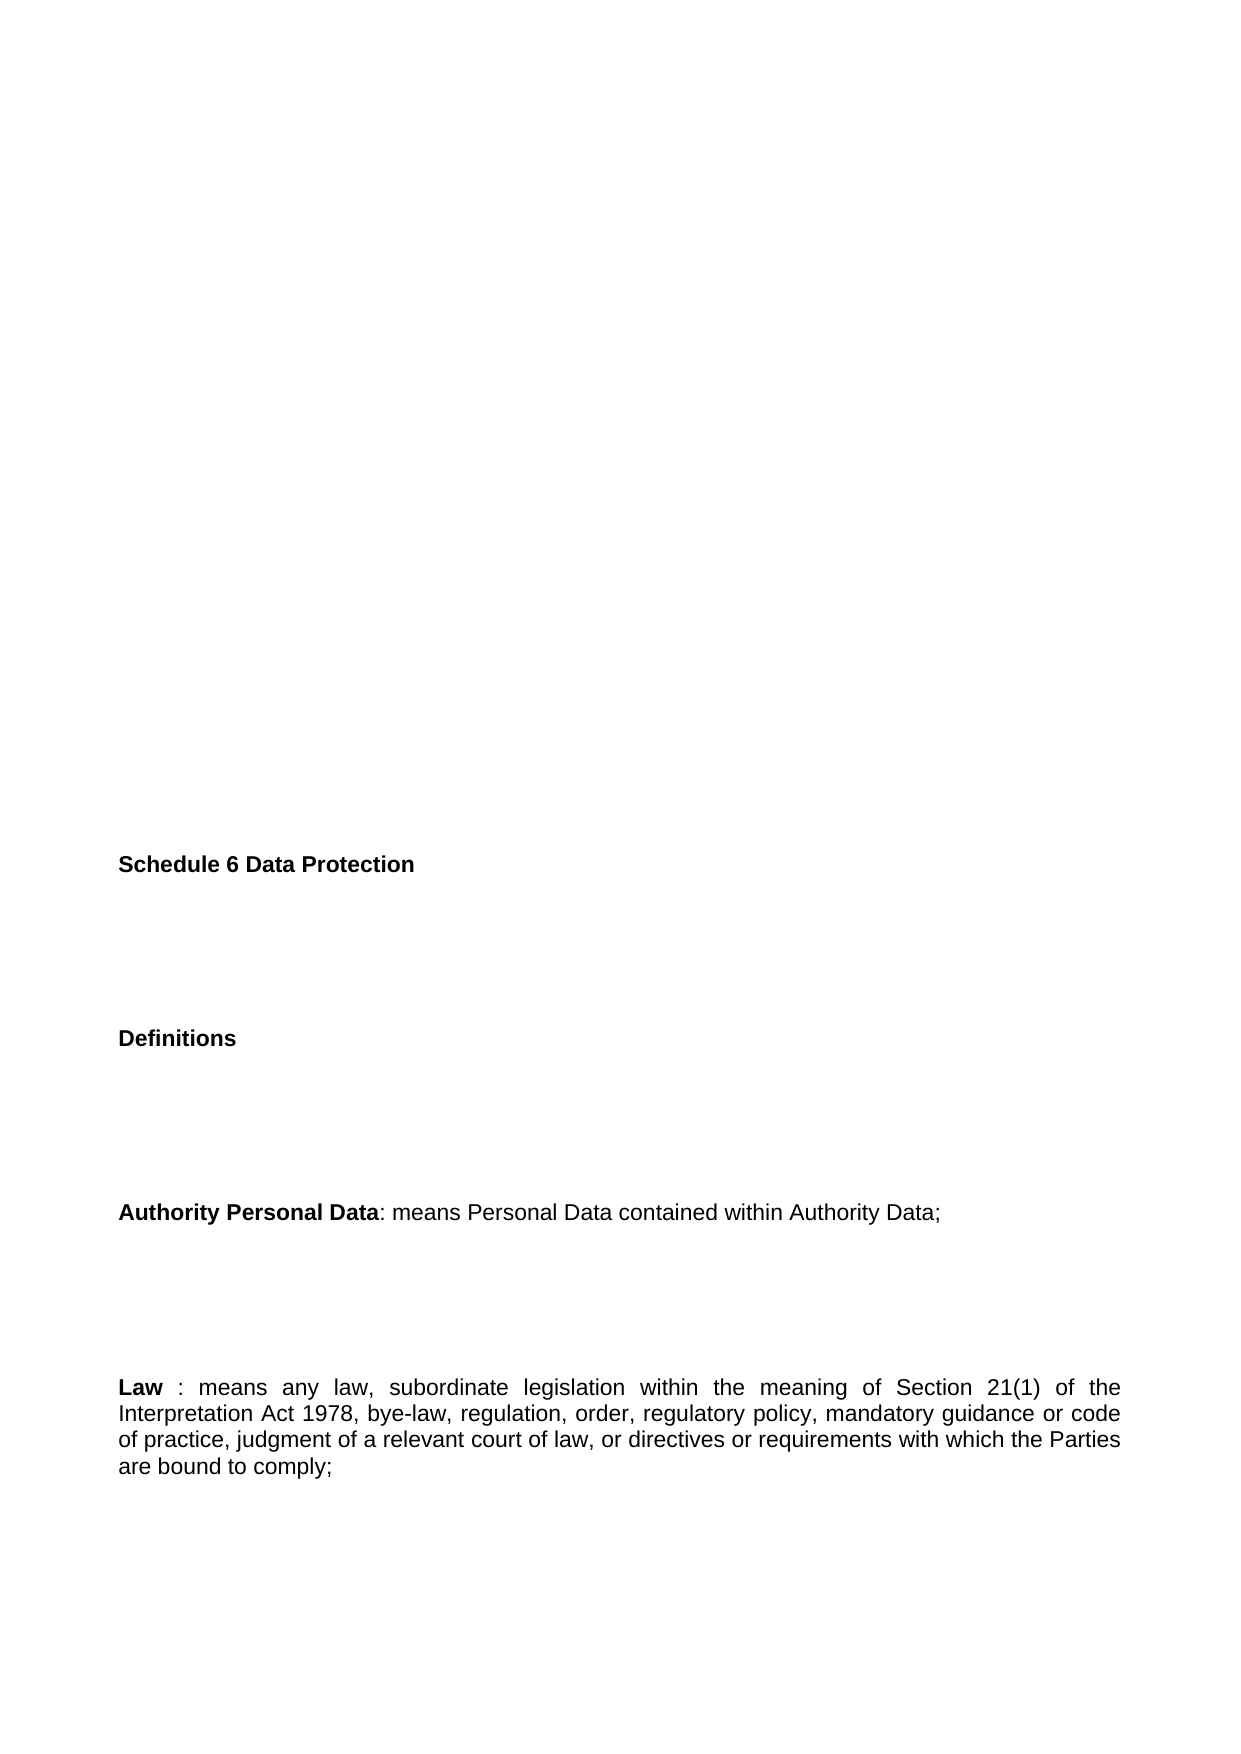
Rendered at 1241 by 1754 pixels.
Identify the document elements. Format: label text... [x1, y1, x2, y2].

table_cell [1036, 558, 1240, 646]
table_cell [1036, 733, 1240, 821]
text Authority Personal Data: means Personal Data contained within Authority Data; [118, 1199, 1122, 1226]
table_header [118, 118, 1036, 558]
table_cell [118, 733, 1036, 821]
table_cell [118, 646, 1240, 733]
table_cell [118, 558, 1036, 646]
text Law : means any law, subordinate legislation within the meaning of Section 21(1) of the Interpretation Act 1978, bye-law, regulation, order, regulatory policy, mandatory guidance or code of practice, judgment of a relevant court of law, or directives or requirements with which the Parties are bound to comply; [118, 1374, 1122, 1479]
table_header [1036, 118, 1240, 558]
text Schedule 6 Data Protection [118, 851, 1122, 877]
text Definitions [118, 1025, 1122, 1051]
